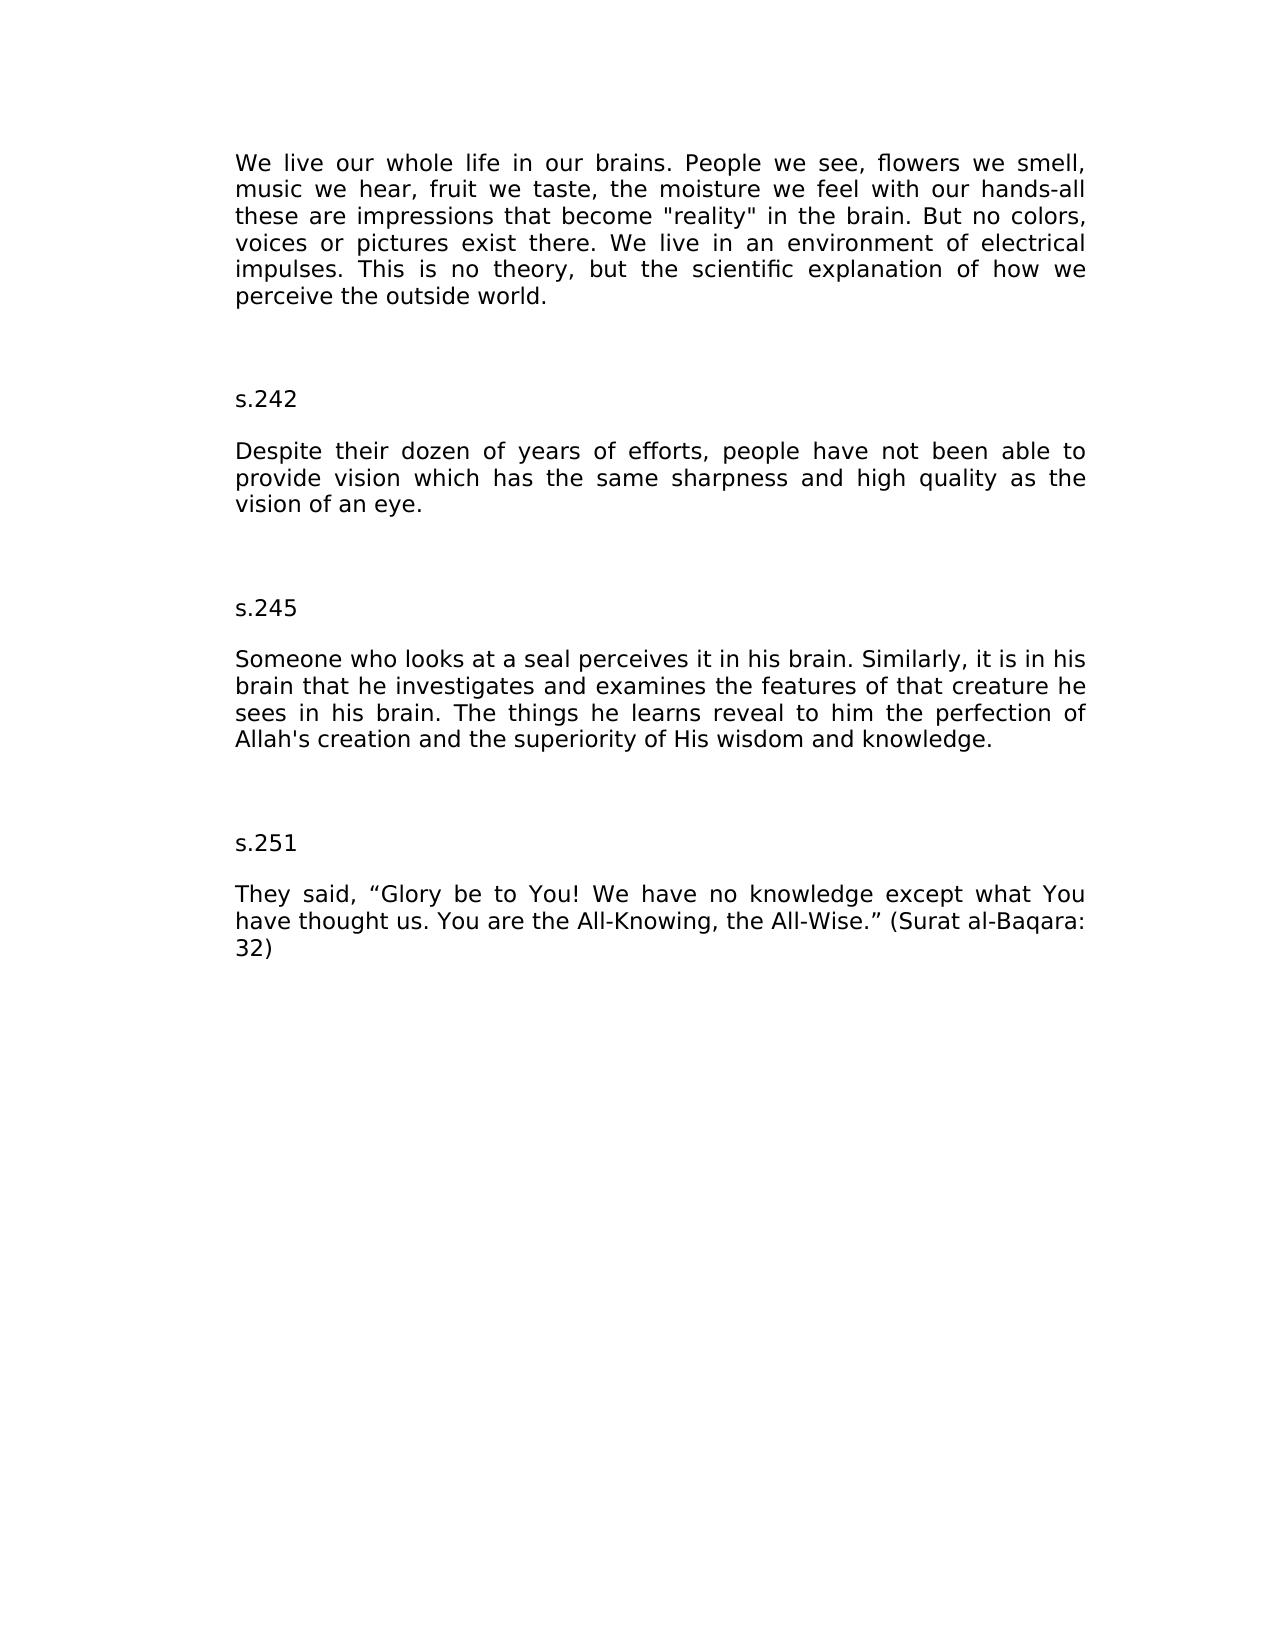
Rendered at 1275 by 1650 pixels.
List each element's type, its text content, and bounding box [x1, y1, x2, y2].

text Despite their dozen of years of efforts, people have not been able to provide vision which has the same sharpness and high quality as the vision of an eye. [235, 438, 1087, 518]
text s.245 [235, 595, 1087, 622]
text We live our whole life in our brains. People we see, flowers we smell, music we hear, fruit we taste, the moisture we feel with our hands-all these are impressions that become "reality" in the brain. But no colors, voices or pictures exist there. We live in an environment of electrical impulses. This is no theory, but the scientific explanation of how we perceive the outside world. [235, 150, 1087, 310]
text Someone who looks at a seal perceives it in his brain. Similarly, it is in his brain that he investigates and examines the features of that creature he sees in his brain. The things he learns reveal to him the perfection of Allah's creation and the superiority of His wisdom and knowledge. [235, 647, 1087, 753]
text They said, “Glory be to You! We have no knowledge except what You have thought us. You are the All-Knowing, the All-Wise.” (Surat al-Baqara: 32) [235, 882, 1087, 962]
text s.251 [235, 830, 1087, 857]
text s.242 [235, 387, 1087, 413]
